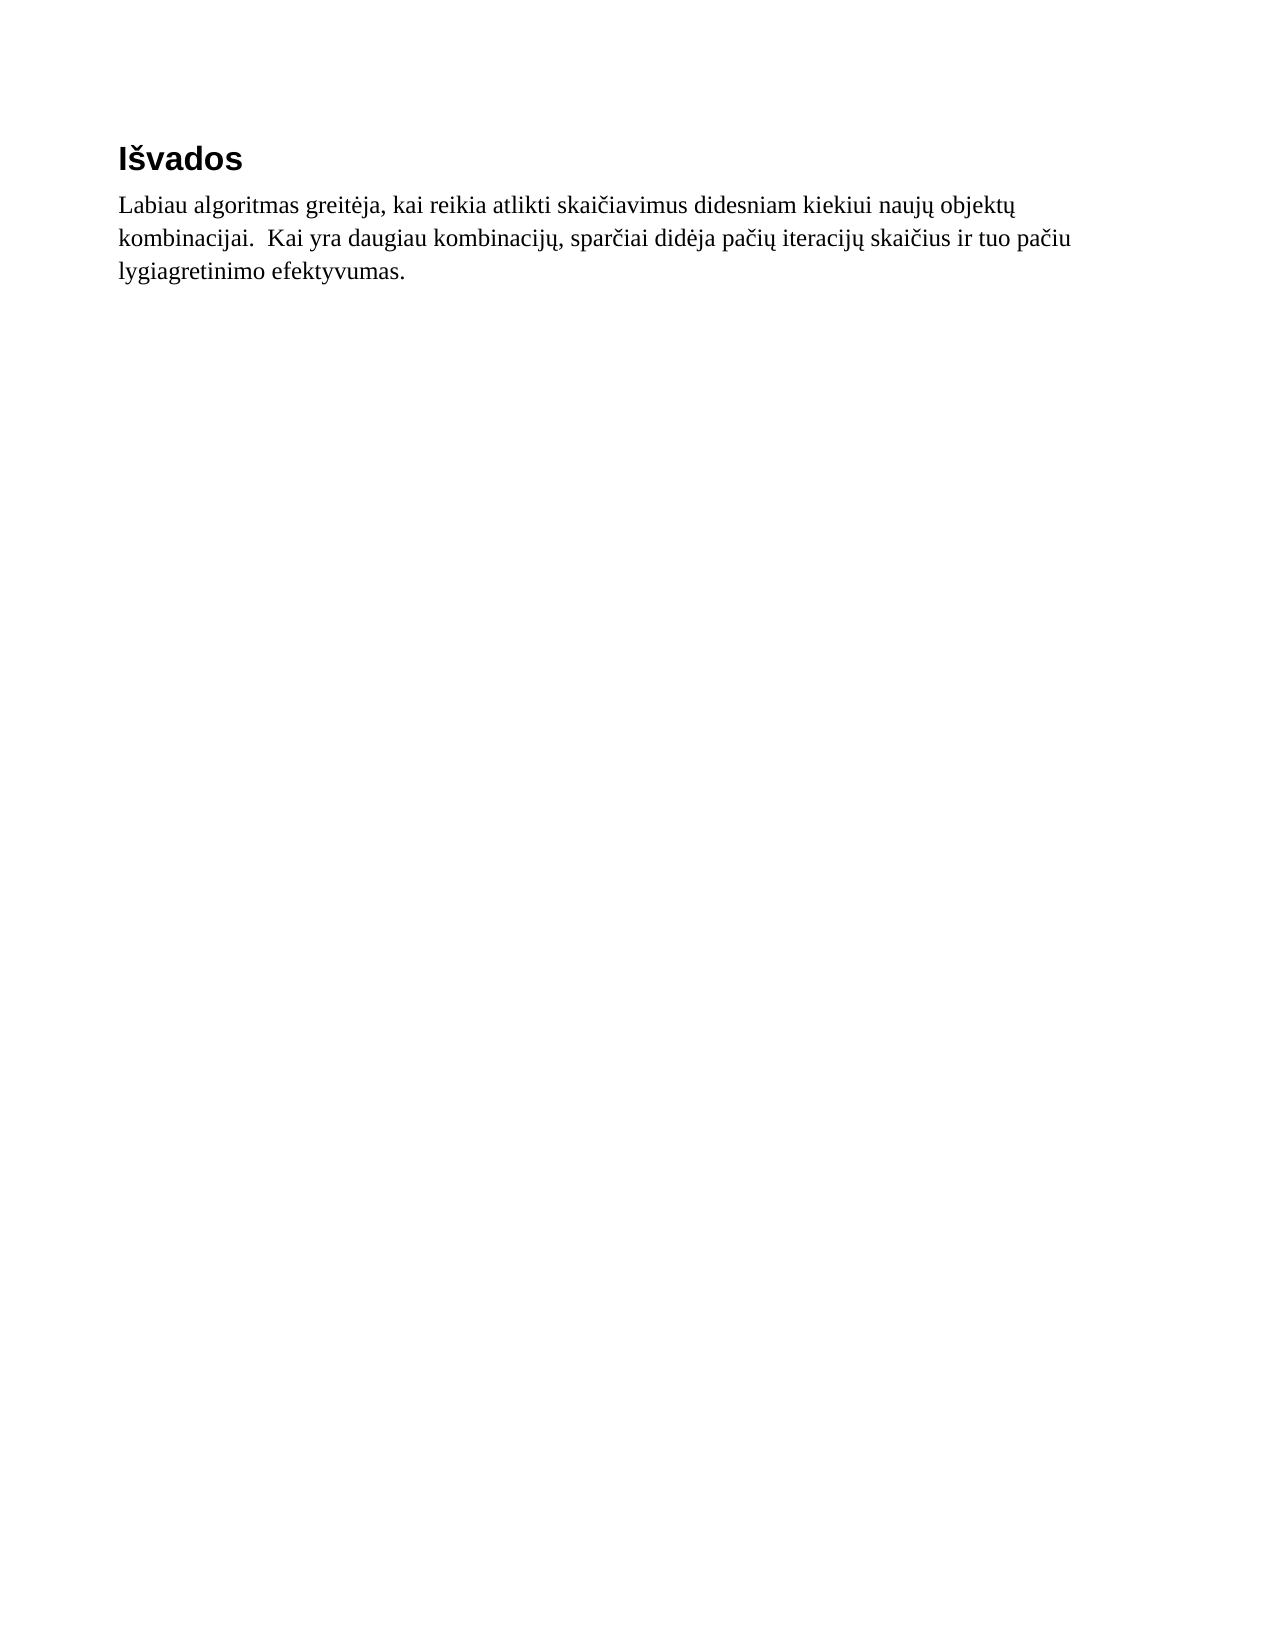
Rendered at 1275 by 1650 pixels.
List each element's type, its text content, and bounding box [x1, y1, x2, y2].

subtitle Išvados [118, 139, 1157, 178]
text Labiau algoritmas greitėja, kai reikia atlikti skaičiavimus didesniam kiekiui naujų objektų kombinacijai. Kai yra daugiau kombinacijų, sparčiai didėja pačių iteracijų skaičius ir tuo pačiu lygiagretinimo efektyvumas. [118, 190, 1157, 285]
